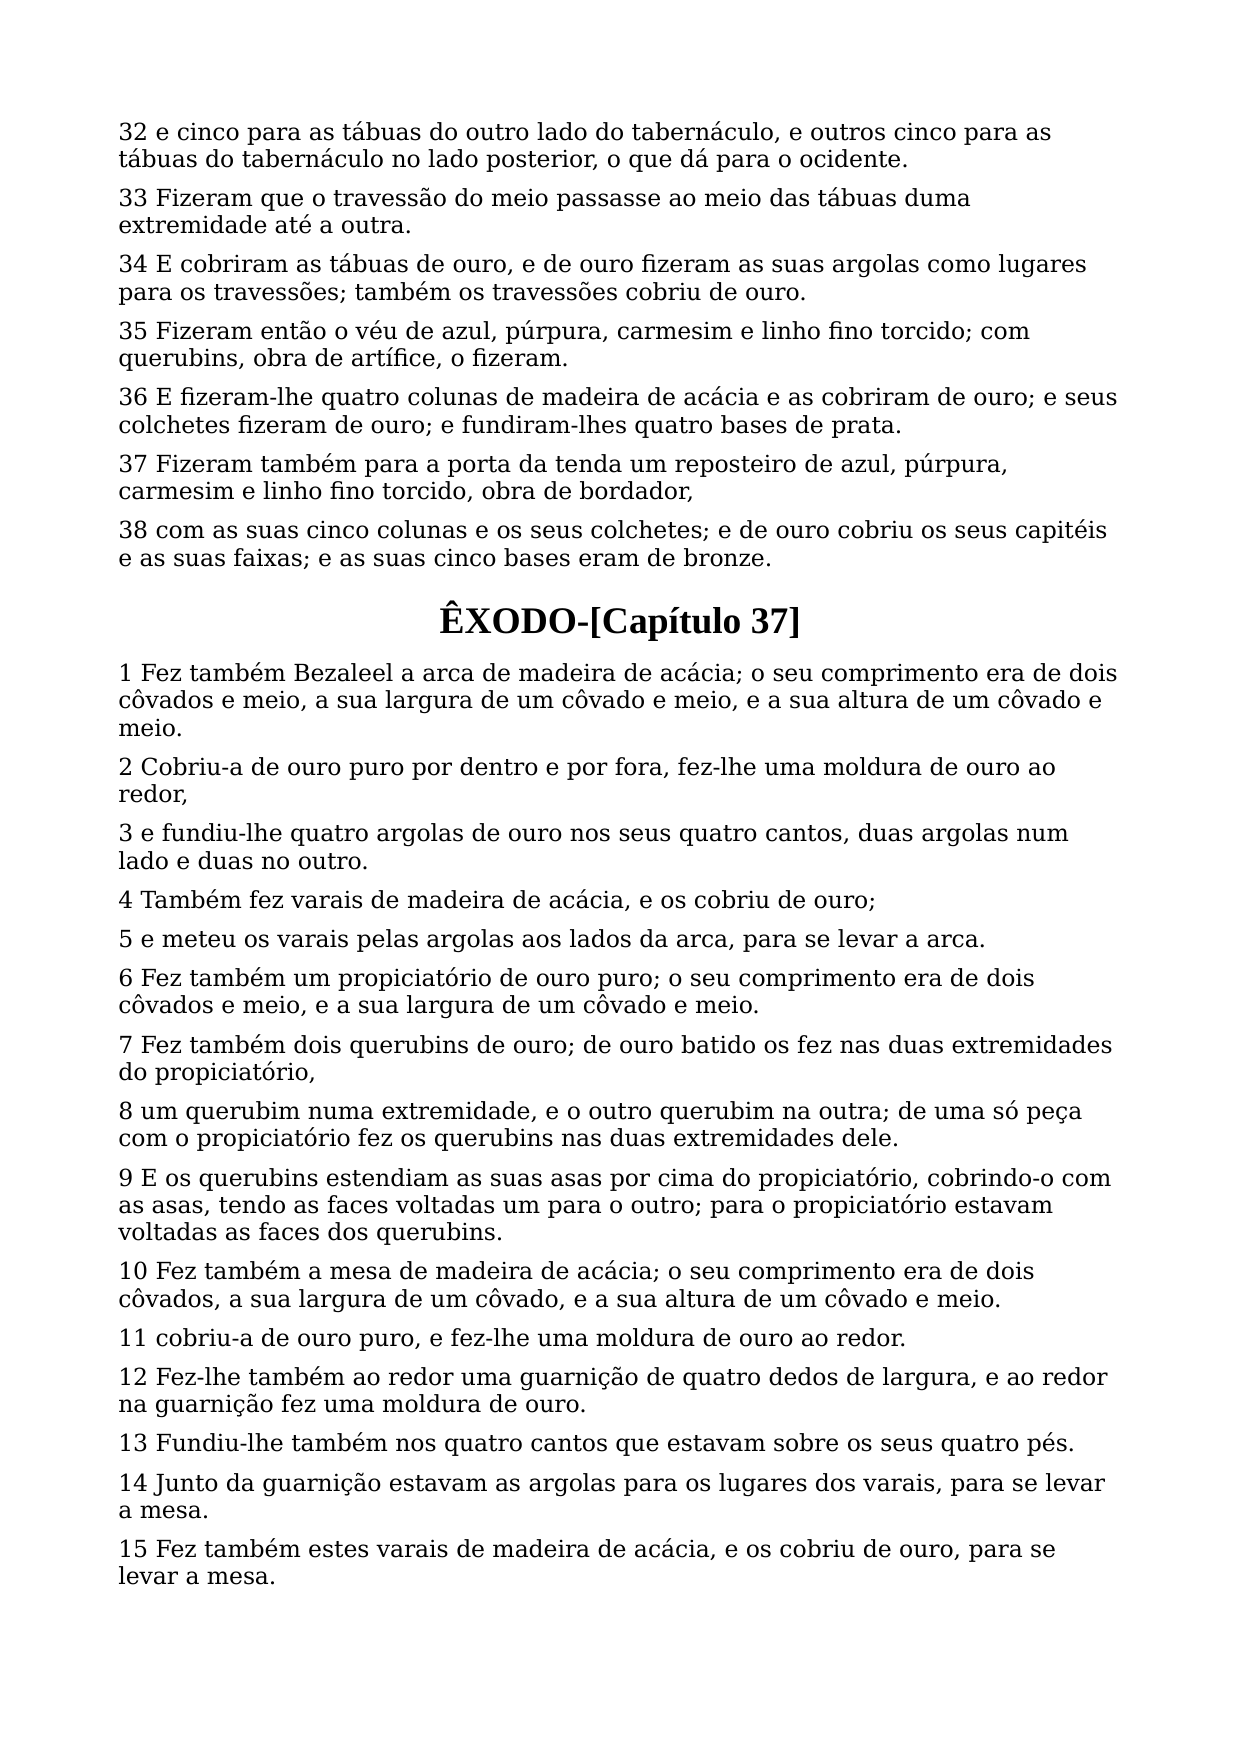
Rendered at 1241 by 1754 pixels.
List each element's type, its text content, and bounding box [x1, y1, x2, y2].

text 8 um querubim numa extremidade, e o outro querubim na outra; de uma só peça com o propiciatório fez os querubins nas duas extremidades dele. [118, 1098, 1122, 1152]
text 6 Fez também um propiciatório de ouro puro; o seu comprimento era de dois côvados e meio, e a sua largura de um côvado e meio. [118, 965, 1122, 1019]
subtitle ÊXODO-[Capítulo 37] [118, 598, 1122, 641]
text 34 E cobriram as tábuas de ouro, e de ouro fizeram as suas argolas como lugares para os travessões; também os travessões cobriu de ouro. [118, 251, 1122, 306]
text 2 Cobriu-a de ouro puro por dentro e por fora, fez-lhe uma moldura de ouro ao redor, [118, 753, 1122, 808]
text 10 Fez também a mesa de madeira de acácia; o seu comprimento era de dois côvados, a sua largura de um côvado, e a sua altura de um côvado e meio. [118, 1258, 1122, 1312]
text 15 Fez também estes varais de madeira de acácia, e os cobriu de ouro, para se levar a mesa. [118, 1536, 1122, 1590]
text 7 Fez também dois querubins de ouro; de ouro batido os fez nas duas extremidades do propiciatório, [118, 1031, 1122, 1086]
text 13 Fundiu-lhe também nos quatro cantos que estavam sobre os seus quatro pés. [118, 1430, 1122, 1457]
text 38 com as suas cinco colunas e os seus colchetes; e de ouro cobriu os seus capitéis e as suas faixas; e as suas cinco bases eram de bronze. [118, 517, 1122, 571]
text 4 Também fez varais de madeira de acácia, e os cobriu de ouro; [118, 886, 1122, 914]
text 35 Fizeram então o véu de azul, púrpura, carmesim e linho fino torcido; com querubins, obra de artífice, o fizeram. [118, 317, 1122, 372]
text 3 e fundiu-lhe quatro argolas de ouro nos seus quatro cantos, duas argolas num lado e duas no outro. [118, 820, 1122, 874]
text 1 Fez também Bezaleel a arca de madeira de acácia; o seu comprimento era de dois côvados e meio, a sua largura de um côvado e meio, e a sua altura de um côvado e meio. [118, 660, 1122, 742]
text 5 e meteu os varais pelas argolas aos lados da arca, para se levar a arca. [118, 926, 1122, 953]
text 37 Fizeram também para a porta da tenda um reposteiro de azul, púrpura, carmesim e linho fino torcido, obra de bordador, [118, 450, 1122, 505]
text 33 Fizeram que o travessão do meio passasse ao meio das tábuas duma extremidade até a outra. [118, 184, 1122, 239]
text 36 E fizeram-lhe quatro colunas de madeira de acácia e as cobriram de ouro; e seus colchetes fizeram de ouro; e fundiram-lhes quatro bases de prata. [118, 384, 1122, 438]
text 12 Fez-lhe também ao redor uma guarnição de quatro dedos de largura, e ao redor na guarnição fez uma moldura de ouro. [118, 1363, 1122, 1418]
text 9 E os querubins estendiam as suas asas por cima do propiciatório, cobrindo-o com as asas, tendo as faces voltadas um para o outro; para o propiciatório estavam voltadas as faces dos querubins. [118, 1164, 1122, 1246]
text 14 Junto da guarnição estavam as argolas para os lugares dos varais, para se levar a mesa. [118, 1469, 1122, 1524]
text 11 cobriu-a de ouro puro, e fez-lhe uma moldura de ouro ao redor. [118, 1324, 1122, 1352]
text 32 e cinco para as tábuas do outro lado do tabernáculo, e outros cinco para as tábuas do tabernáculo no lado posterior, o que dá para o ocidente. [118, 118, 1122, 173]
